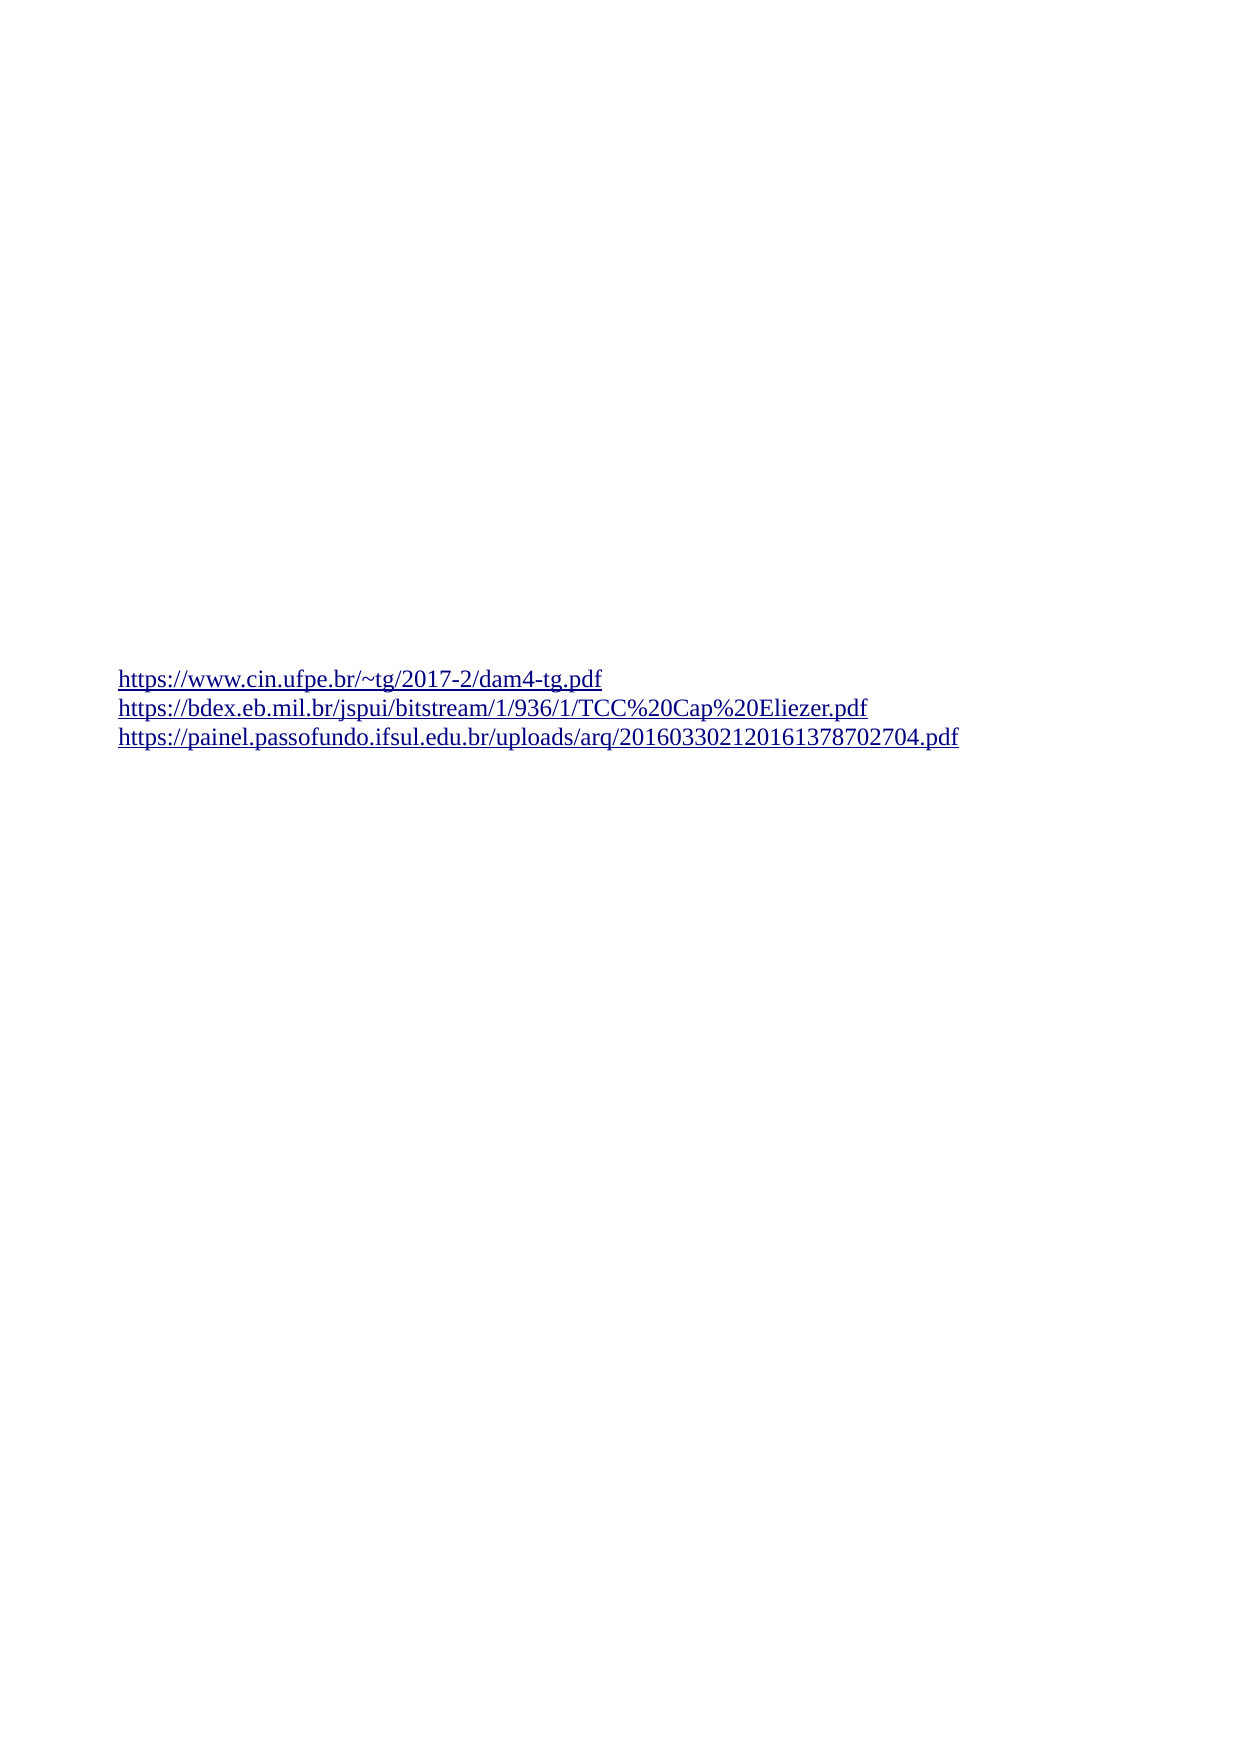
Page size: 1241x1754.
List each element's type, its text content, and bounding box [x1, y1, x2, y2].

text https://painel.passofundo.ifsul.edu.br/uploads/arq/201603302120161378702704.pdf [118, 722, 1122, 751]
text https://www.cin.ufpe.br/~tg/2017-2/dam4-tg.pdf [118, 664, 1122, 693]
text https://bdex.eb.mil.br/jspui/bitstream/1/936/1/TCC%20Cap%20Eliezer.pdf [118, 693, 1122, 722]
